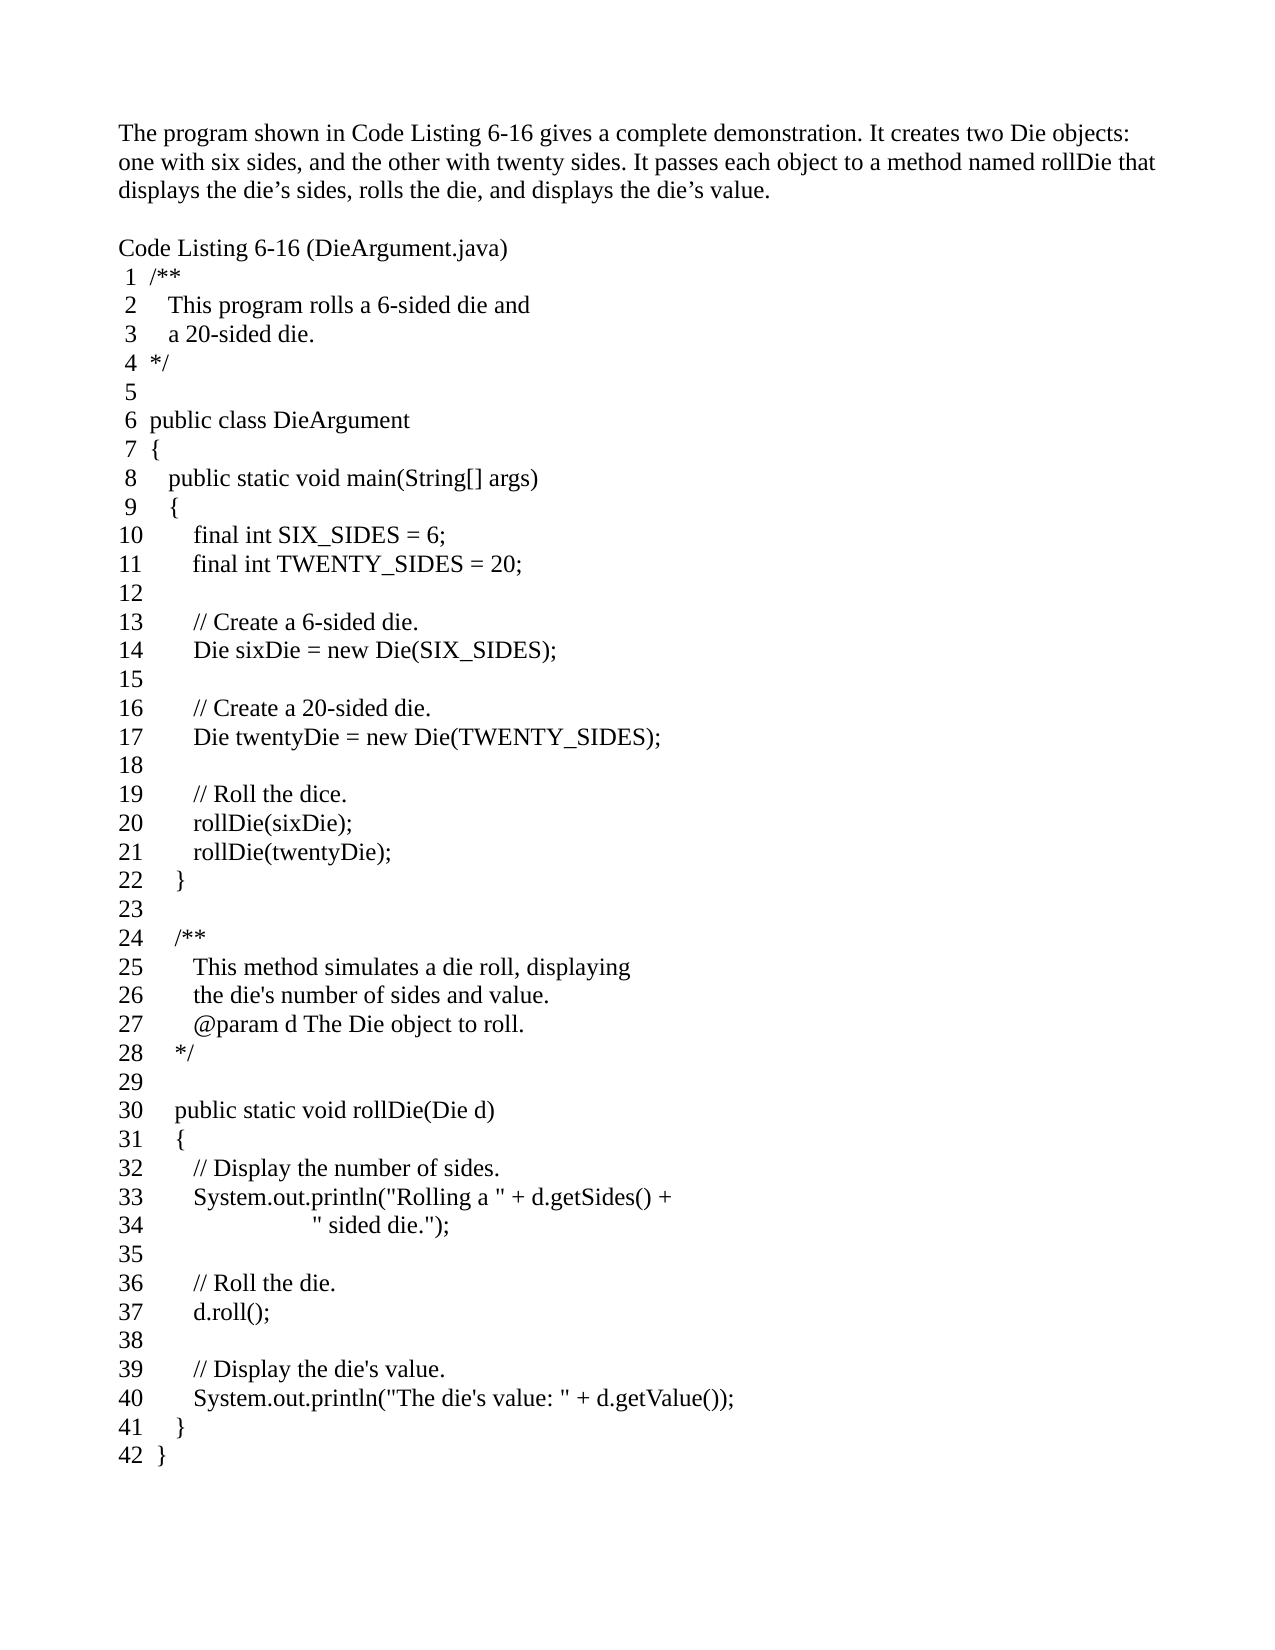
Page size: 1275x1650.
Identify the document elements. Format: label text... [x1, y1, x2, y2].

text 1 /** [118, 262, 1157, 291]
text 21 rollDie(twentyDie); [118, 837, 1157, 866]
text 24 /** [118, 923, 1157, 952]
text 33 System.out.println("Rolling a " + d.getSides() + [118, 1182, 1157, 1211]
text 18 [118, 751, 1157, 779]
text 23 [118, 894, 1157, 923]
text 4 */ [118, 348, 1157, 377]
text 5 [118, 377, 1157, 406]
text 37 d.roll(); [118, 1297, 1157, 1326]
text 26 the die's number of sides and value. [118, 981, 1157, 1009]
text The program shown in Code Listing 6-16 gives a complete demonstration. It creates two Die objects: one with six sides, and the other with twenty sides. It passes each object to a method named rollDie that displays the die’s sides, rolls the die, and displays the die’s value. [118, 118, 1157, 204]
text 35 [118, 1239, 1157, 1268]
text 22 } [118, 866, 1157, 894]
text 41 } [118, 1412, 1157, 1441]
text 34 " sided die."); [118, 1211, 1157, 1239]
text 29 [118, 1067, 1157, 1096]
text 32 // Display the number of sides. [118, 1153, 1157, 1182]
text 19 // Roll the dice. [118, 779, 1157, 808]
text 25 This method simulates a die roll, displaying [118, 952, 1157, 981]
text 6 public class DieArgument [118, 406, 1157, 434]
text 38 [118, 1326, 1157, 1354]
text 11 final int TWENTY_SIDES = 20; [118, 549, 1157, 578]
text 9 { [118, 492, 1157, 521]
text 20 rollDie(sixDie); [118, 808, 1157, 837]
text 17 Die twentyDie = new Die(TWENTY_SIDES); [118, 722, 1157, 751]
text 28 */ [118, 1038, 1157, 1067]
text 31 { [118, 1124, 1157, 1153]
text 30 public static void rollDie(Die d) [118, 1096, 1157, 1124]
text 16 // Create a 20-sided die. [118, 693, 1157, 722]
text 36 // Roll the die. [118, 1268, 1157, 1297]
text 14 Die sixDie = new Die(SIX_SIDES); [118, 636, 1157, 664]
text 13 // Create a 6-sided die. [118, 607, 1157, 636]
text 27 @param d The Die object to roll. [118, 1009, 1157, 1038]
text 12 [118, 578, 1157, 607]
text 2 This program rolls a 6-sided die and [118, 291, 1157, 319]
text 39 // Display the die's value. [118, 1354, 1157, 1383]
text 3 a 20-sided die. [118, 319, 1157, 348]
text 42 } [118, 1441, 1157, 1469]
text 40 System.out.println("The die's value: " + d.getValue()); [118, 1383, 1157, 1412]
text 10 final int SIX_SIDES = 6; [118, 521, 1157, 549]
text Code Listing 6-16 (DieArgument.java) [118, 233, 1157, 262]
text 15 [118, 664, 1157, 693]
text 7 { [118, 434, 1157, 463]
text 8 public static void main(String[] args) [118, 463, 1157, 492]
